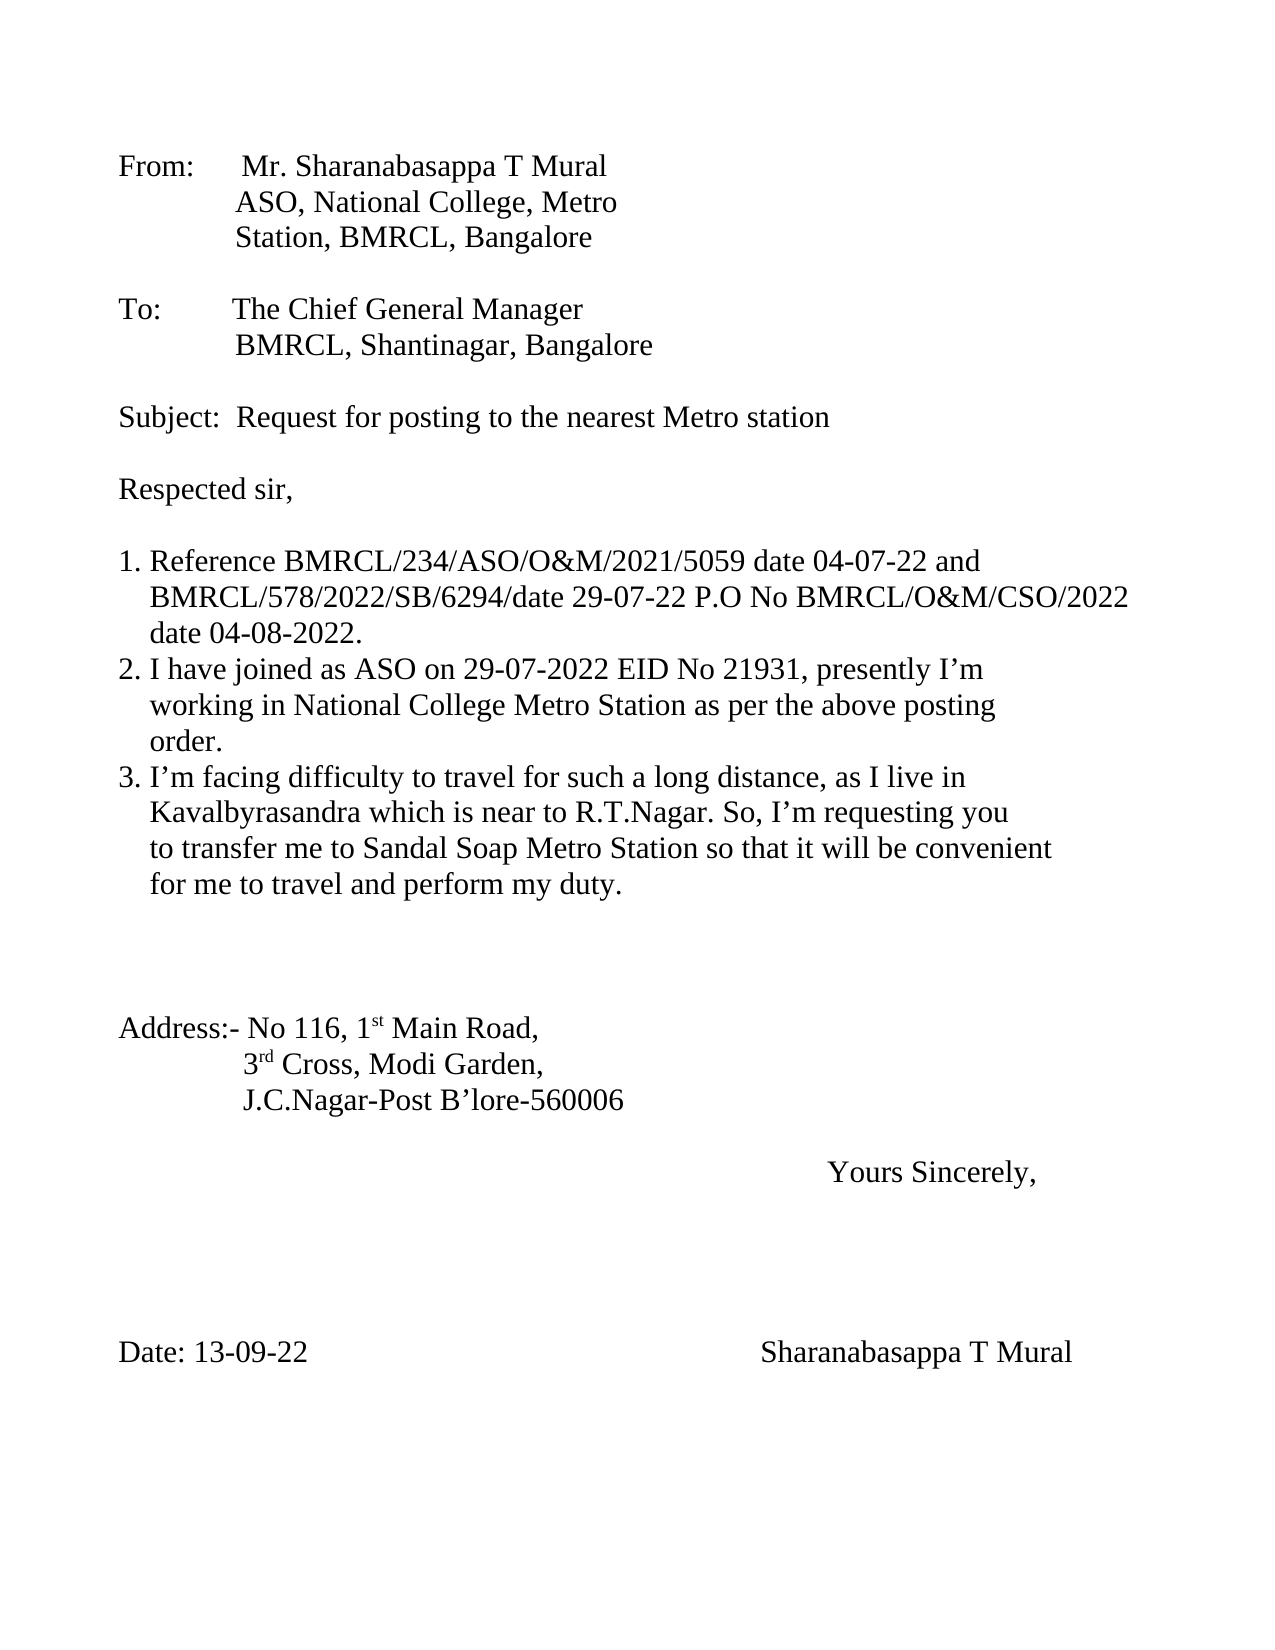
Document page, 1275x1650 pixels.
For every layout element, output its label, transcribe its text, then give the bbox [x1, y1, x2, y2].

text 3rd Cross, Modi Garden, [118, 1045, 1157, 1081]
text to transfer me to Sandal Soap Metro Station so that it will be convenient [118, 830, 1157, 866]
text From: Mr. Sharanabasappa T Mural [118, 147, 1157, 183]
text 3. I’m facing difficulty to travel for such a long distance, as I live in [118, 758, 1157, 794]
text Address:- No 116, 1st Main Road, [118, 1009, 1157, 1045]
text J.C.Nagar-Post B’lore-560006 [118, 1081, 1157, 1117]
text Kavalbyrasandra which is near to R.T.Nagar. So, I’m requesting you [118, 794, 1157, 830]
text Station, BMRCL, Bangalore [118, 219, 1157, 255]
text 1. Reference BMRCL/234/ASO/O&M/2021/5059 date 04-07-22 and [118, 542, 1157, 578]
text for me to travel and perform my duty. [118, 866, 1157, 902]
text BMRCL/578/2022/SB/6294/date 29-07-22 P.O No BMRCL/O&M/CSO/2022 [118, 578, 1157, 614]
text 2. I have joined as ASO on 29-07-2022 EID No 21931, presently I’m [118, 650, 1157, 686]
text date 04-08-2022. [118, 614, 1157, 650]
text Date: 13-09-22 Sharanabasappa T Mural [118, 1333, 1157, 1369]
text BMRCL, Shantinagar, Bangalore [118, 327, 1157, 362]
text ASO, National College, Metro [118, 183, 1157, 219]
text working in National College Metro Station as per the above posting [118, 686, 1157, 722]
text Subject: Request for posting to the nearest Metro station [118, 398, 1157, 434]
text Yours Sincerely, [118, 1153, 1157, 1189]
text To: The Chief General Manager [118, 291, 1157, 327]
text Respected sir, [118, 470, 1157, 506]
text order. [118, 722, 1157, 758]
